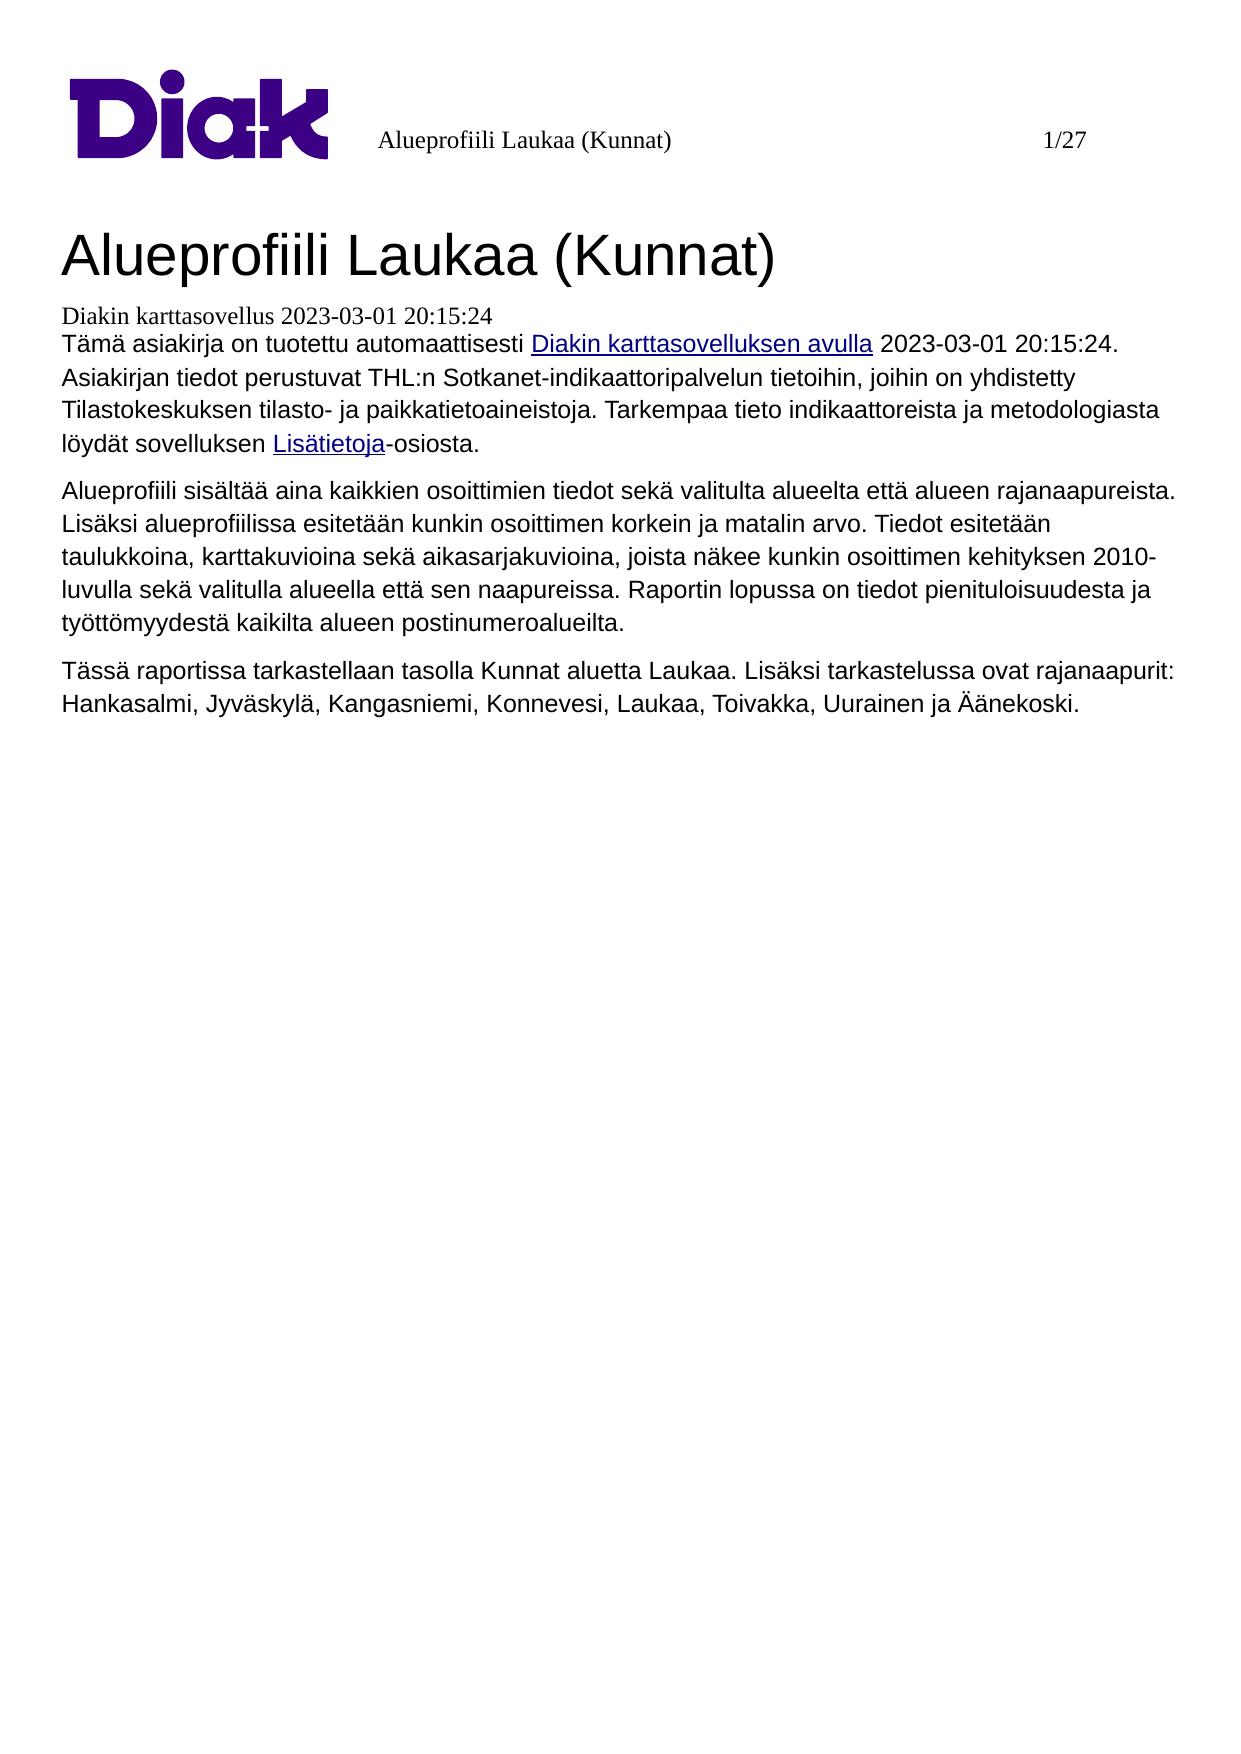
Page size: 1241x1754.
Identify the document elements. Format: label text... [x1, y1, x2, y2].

title Alueprofiili Laukaa (Kunnat) [61, 221, 1179, 288]
text Alueprofiili sisältää aina kaikkien osoittimien tiedot sekä valitulta alueelta että alueen rajanaapureista. Lisäksi alueprofiilissa esitetään kunkin osoittimen korkein ja matalin arvo. Tiedot esitetään taulukkoina, karttakuvioina sekä aikasarjakuvioina, joista näkee kunkin osoittimen kehityksen 2010-luvulla sekä valitulla alueella että sen naapureissa. Raportin lopussa on tiedot pienituloisuudesta ja työttömyydestä kaikilta alueen postinumeroalueilta. [61, 476, 1179, 637]
text Diakin karttasovellus 2023-03-01 20:15:24 [61, 301, 1179, 329]
text Tämä asiakirja on tuotettu automaattisesti Diakin karttasovelluksen avulla 2023-03-01 20:15:24. Asiakirjan tiedot perustuvat THL:n Sotkanet-indikaattoripalvelun tietoihin, joihin on yhdistetty Tilastokeskuksen tilasto- ja paikkatietoaineistoja. Tarkempaa tieto indikaattoreista ja metodologiasta löydät sovelluksen Lisätietoja-osiosta. [61, 329, 1179, 457]
text Tässä raportissa tarkastellaan tasolla Kunnat aluetta Laukaa. Lisäksi tarkastelussa ovat rajanaapurit: Hankasalmi, Jyväskylä, Kangasniemi, Konnevesi, Laukaa, Toivakka, Uurainen ja Äänekoski. [61, 656, 1179, 718]
